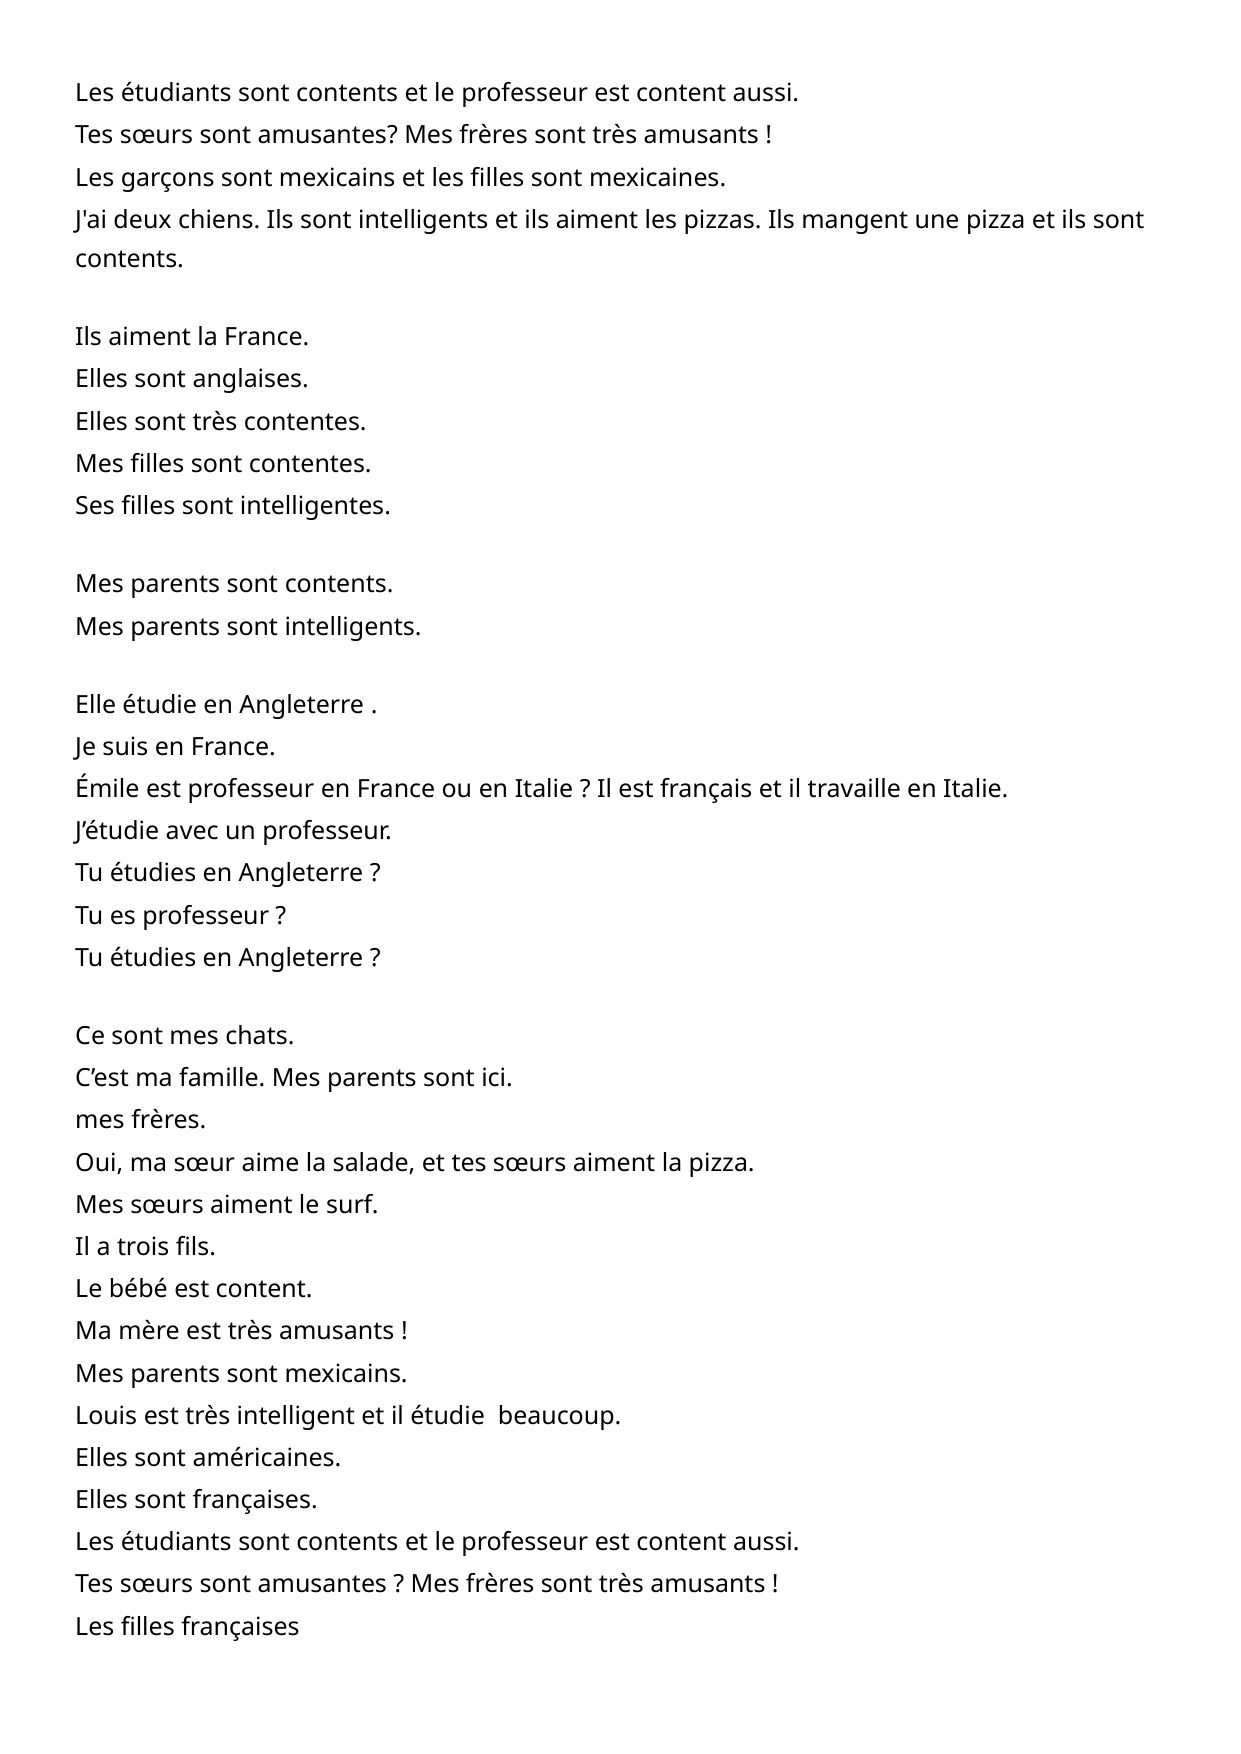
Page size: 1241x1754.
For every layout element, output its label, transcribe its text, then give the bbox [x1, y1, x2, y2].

text Louis est très intelligent et il étudie beaucoup. [75, 1397, 1165, 1431]
text Ils aiment la France. [75, 319, 1165, 353]
text J’étudie avec un professeur. [75, 813, 1165, 847]
text Je suis en France. [75, 728, 1165, 763]
text Elles sont américaines. [75, 1439, 1165, 1474]
text Tu étudies en Angleterre ? [75, 939, 1165, 973]
text Tes sœurs sont amusantes ? Mes frères sont très amusants ! [75, 1566, 1165, 1600]
text Mes parents sont intelligents. [75, 608, 1165, 642]
text Ce sont mes chats. [75, 1018, 1165, 1052]
text Les étudiants sont contents et le professeur est content aussi. [75, 75, 1165, 109]
text J'ai deux chiens. Ils sont intelligents et ils aiment les pizzas. Ils mangent une pizza et ils sont contents. [75, 202, 1165, 275]
text Mes sœurs aiment le surf. [75, 1186, 1165, 1221]
text C’est ma famille. Mes parents sont ici. [75, 1060, 1165, 1094]
text Oui, ma sœur aime la salade, et tes sœurs aiment la pizza. [75, 1144, 1165, 1178]
text Émile est professeur en France ou en Italie ? Il est français et il travaille en Italie. [75, 771, 1165, 805]
text Les étudiants sont contents et le professeur est content aussi. [75, 1524, 1165, 1558]
text Les filles françaises [75, 1608, 1165, 1642]
text Mes filles sont contentes. [75, 446, 1165, 479]
text Elles sont françaises. [75, 1482, 1165, 1516]
text Elles sont très contentes. [75, 403, 1165, 437]
text Le bébé est content. [75, 1271, 1165, 1305]
text mes frères. [75, 1102, 1165, 1136]
text Tu es professeur ? [75, 897, 1165, 931]
text Tu étudies en Angleterre ? [75, 855, 1165, 889]
text Il a trois fils. [75, 1229, 1165, 1263]
text Ma mère est très amusants ! [75, 1313, 1165, 1347]
text Les garçons sont mexicains et les filles sont mexicaines. [75, 159, 1165, 193]
text Elles sont anglaises. [75, 361, 1165, 395]
text Mes parents sont mexicains. [75, 1355, 1165, 1389]
text Elle étudie en Angleterre . [75, 686, 1165, 720]
text Ses filles sont intelligentes. [75, 488, 1165, 522]
text Mes parents sont contents. [75, 566, 1165, 600]
text Tes sœurs sont amusantes? Mes frères sont très amusants ! [75, 117, 1165, 151]
